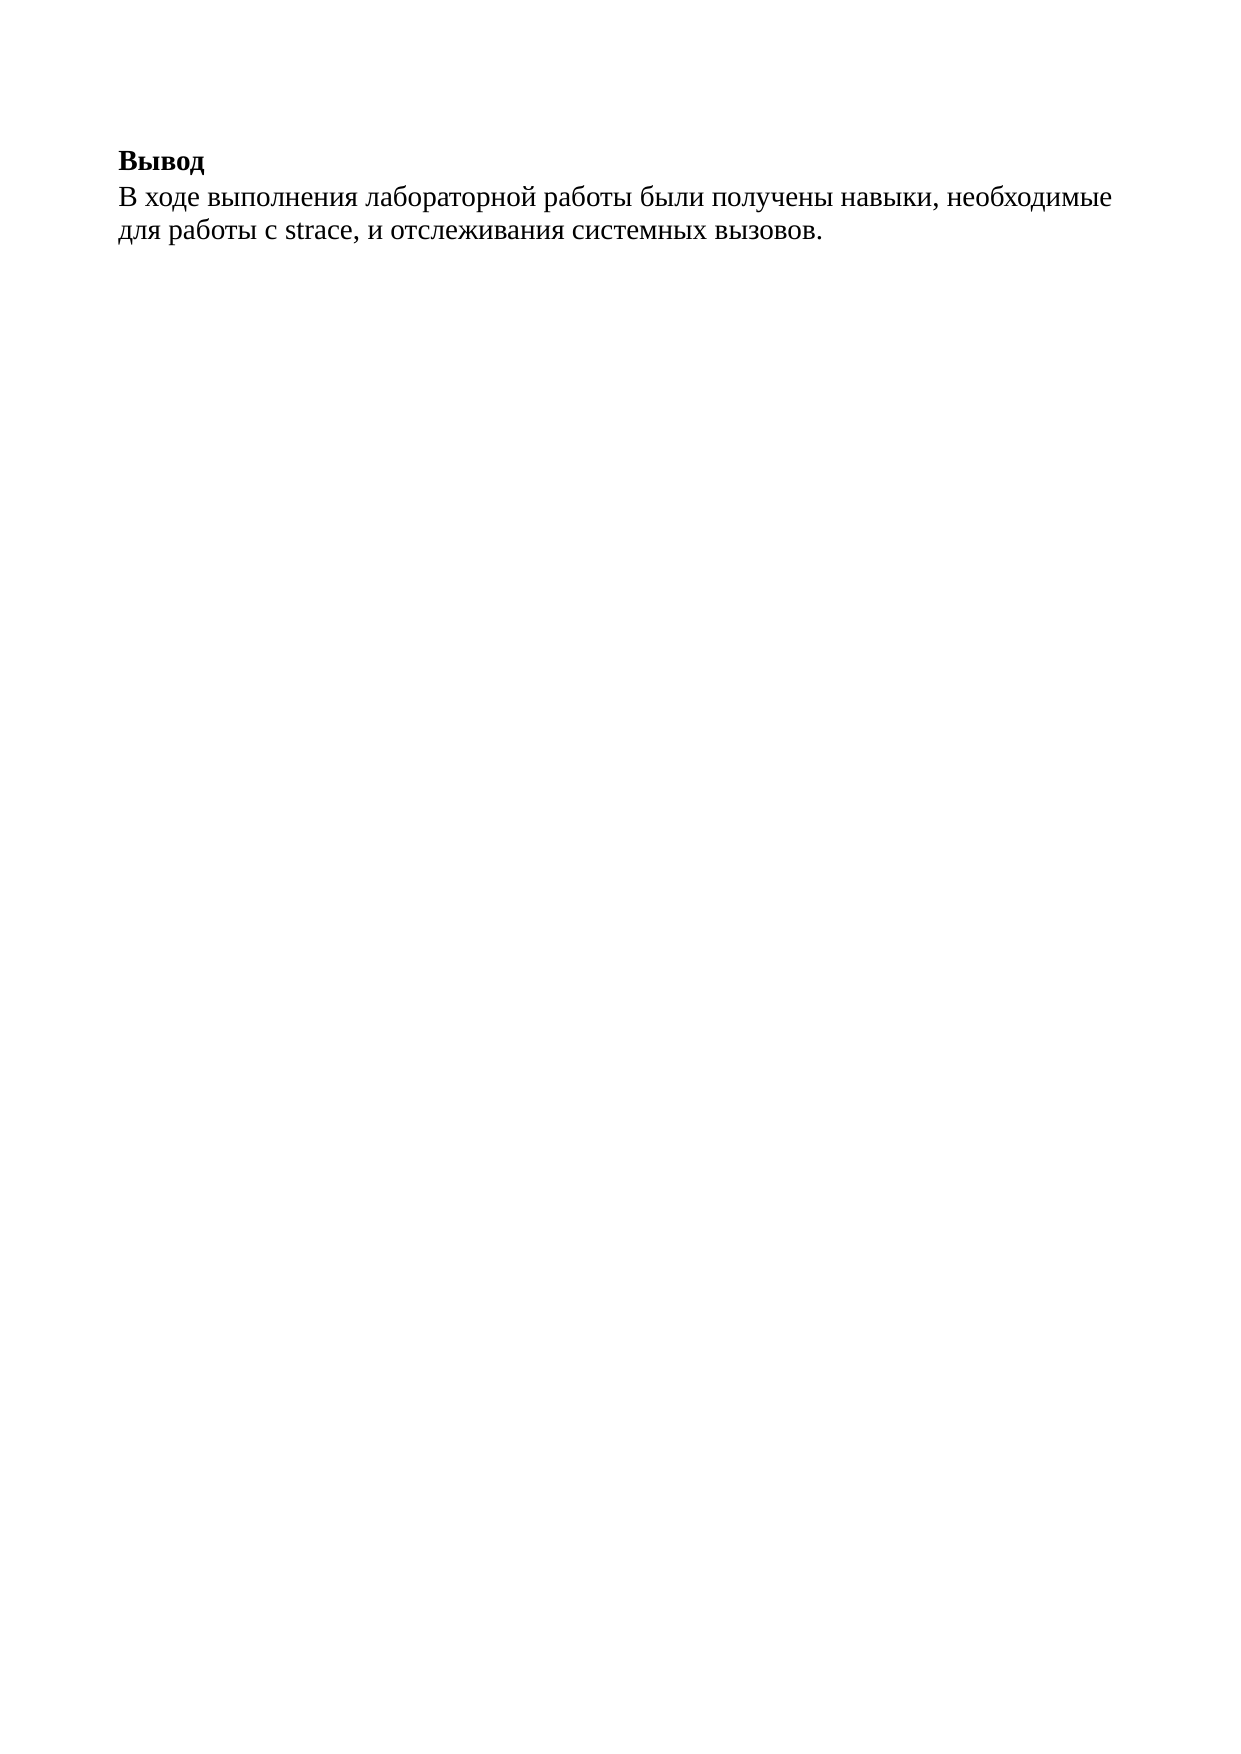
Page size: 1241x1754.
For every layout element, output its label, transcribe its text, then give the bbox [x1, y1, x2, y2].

text В ходе выполнения лабораторной работы были получены навыки, необходимые для работы с strace, и отслеживания системных вызовов. [118, 179, 1122, 246]
text Вывод [118, 143, 1122, 177]
